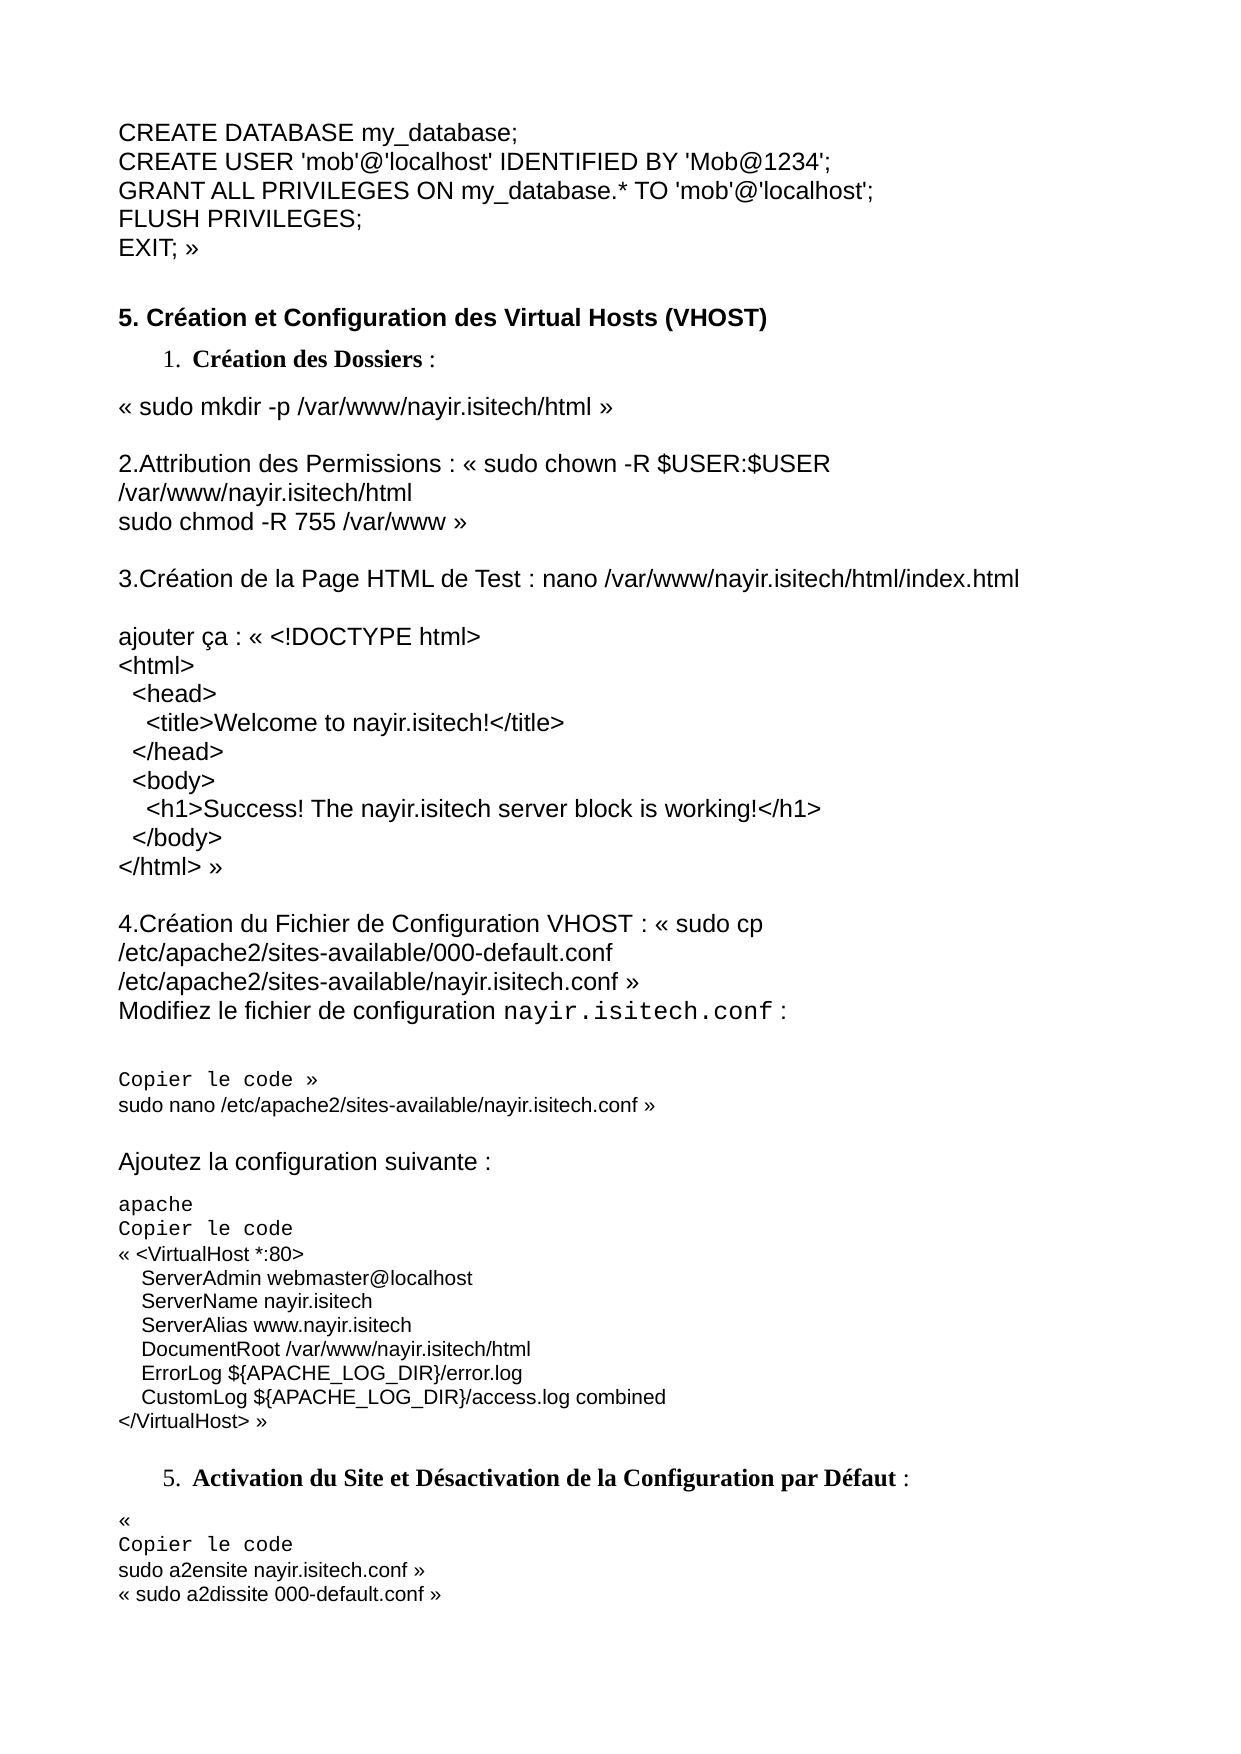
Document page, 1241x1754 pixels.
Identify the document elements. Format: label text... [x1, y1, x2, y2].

text CREATE USER 'mob'@'localhost' IDENTIFIED BY 'Mob@1234'; [118, 147, 1122, 176]
text 3.Création de la Page HTML de Test : nano /var/www/nayir.isitech/html/index.html [118, 564, 1122, 593]
list Activation du Site et Désactivation de la Configuration par Défaut : [162, 1463, 1122, 1491]
list Création des Dossiers : [162, 344, 1122, 373]
text 4.Création du Fichier de Configuration VHOST : « sudo cp /etc/apache2/sites-available/000-default.conf /etc/apache2/sites-available/nayir.isitech.conf » [118, 909, 1122, 996]
text <html> [118, 651, 1122, 679]
text </head> [118, 737, 1122, 766]
text GRANT ALL PRIVILEGES ON my_database.* TO 'mob'@'localhost'; [118, 176, 1122, 204]
text « <VirtualHost *:80> [118, 1241, 1122, 1265]
text apache [118, 1194, 1122, 1218]
text <h1>Success! The nayir.isitech server block is working!</h1> [118, 794, 1122, 823]
text Copier le code [118, 1218, 1122, 1241]
text « sudo a2dissite 000-default.conf » [118, 1581, 1122, 1605]
text </html> » [118, 852, 1122, 881]
text sudo chmod -R 755 /var/www » [118, 507, 1122, 536]
text FLUSH PRIVILEGES; [118, 204, 1122, 233]
text DocumentRoot /var/www/nayir.isitech/html [118, 1337, 1122, 1361]
text </body> [118, 823, 1122, 852]
text sudo nano /etc/apache2/sites-available/nayir.isitech.conf » [118, 1093, 1122, 1117]
text sudo a2ensite nayir.isitech.conf » [118, 1557, 1122, 1581]
text <title>Welcome to nayir.isitech!</title> [118, 708, 1122, 737]
text </VirtualHost> » [118, 1409, 1122, 1433]
text ajouter ça : « <!DOCTYPE html> [118, 622, 1122, 651]
text « [118, 1510, 1122, 1534]
text <head> [118, 679, 1122, 708]
text Copier le code » [118, 1069, 1122, 1093]
text EXIT; » [118, 233, 1122, 262]
text ServerName nayir.isitech [118, 1289, 1122, 1313]
text CustomLog ${APACHE_LOG_DIR}/access.log combined [118, 1385, 1122, 1409]
text Copier le code [118, 1534, 1122, 1557]
text 2.Attribution des Permissions : « sudo chown -R $USER:$USER /var/www/nayir.isitech/html [118, 449, 1122, 507]
text Modifiez le fichier de configuration nayir.isitech.conf : [118, 996, 1122, 1027]
subtitle 5. Création et Configuration des Virtual Hosts (VHOST) [118, 303, 1122, 332]
text CREATE DATABASE my_database; [118, 118, 1122, 147]
text ErrorLog ${APACHE_LOG_DIR}/error.log [118, 1361, 1122, 1385]
text Ajoutez la configuration suivante : [118, 1147, 1122, 1175]
text <body> [118, 766, 1122, 794]
text ServerAlias www.nayir.isitech [118, 1313, 1122, 1337]
text « sudo mkdir -p /var/www/nayir.isitech/html » [118, 392, 1122, 421]
text ServerAdmin webmaster@localhost [118, 1265, 1122, 1289]
